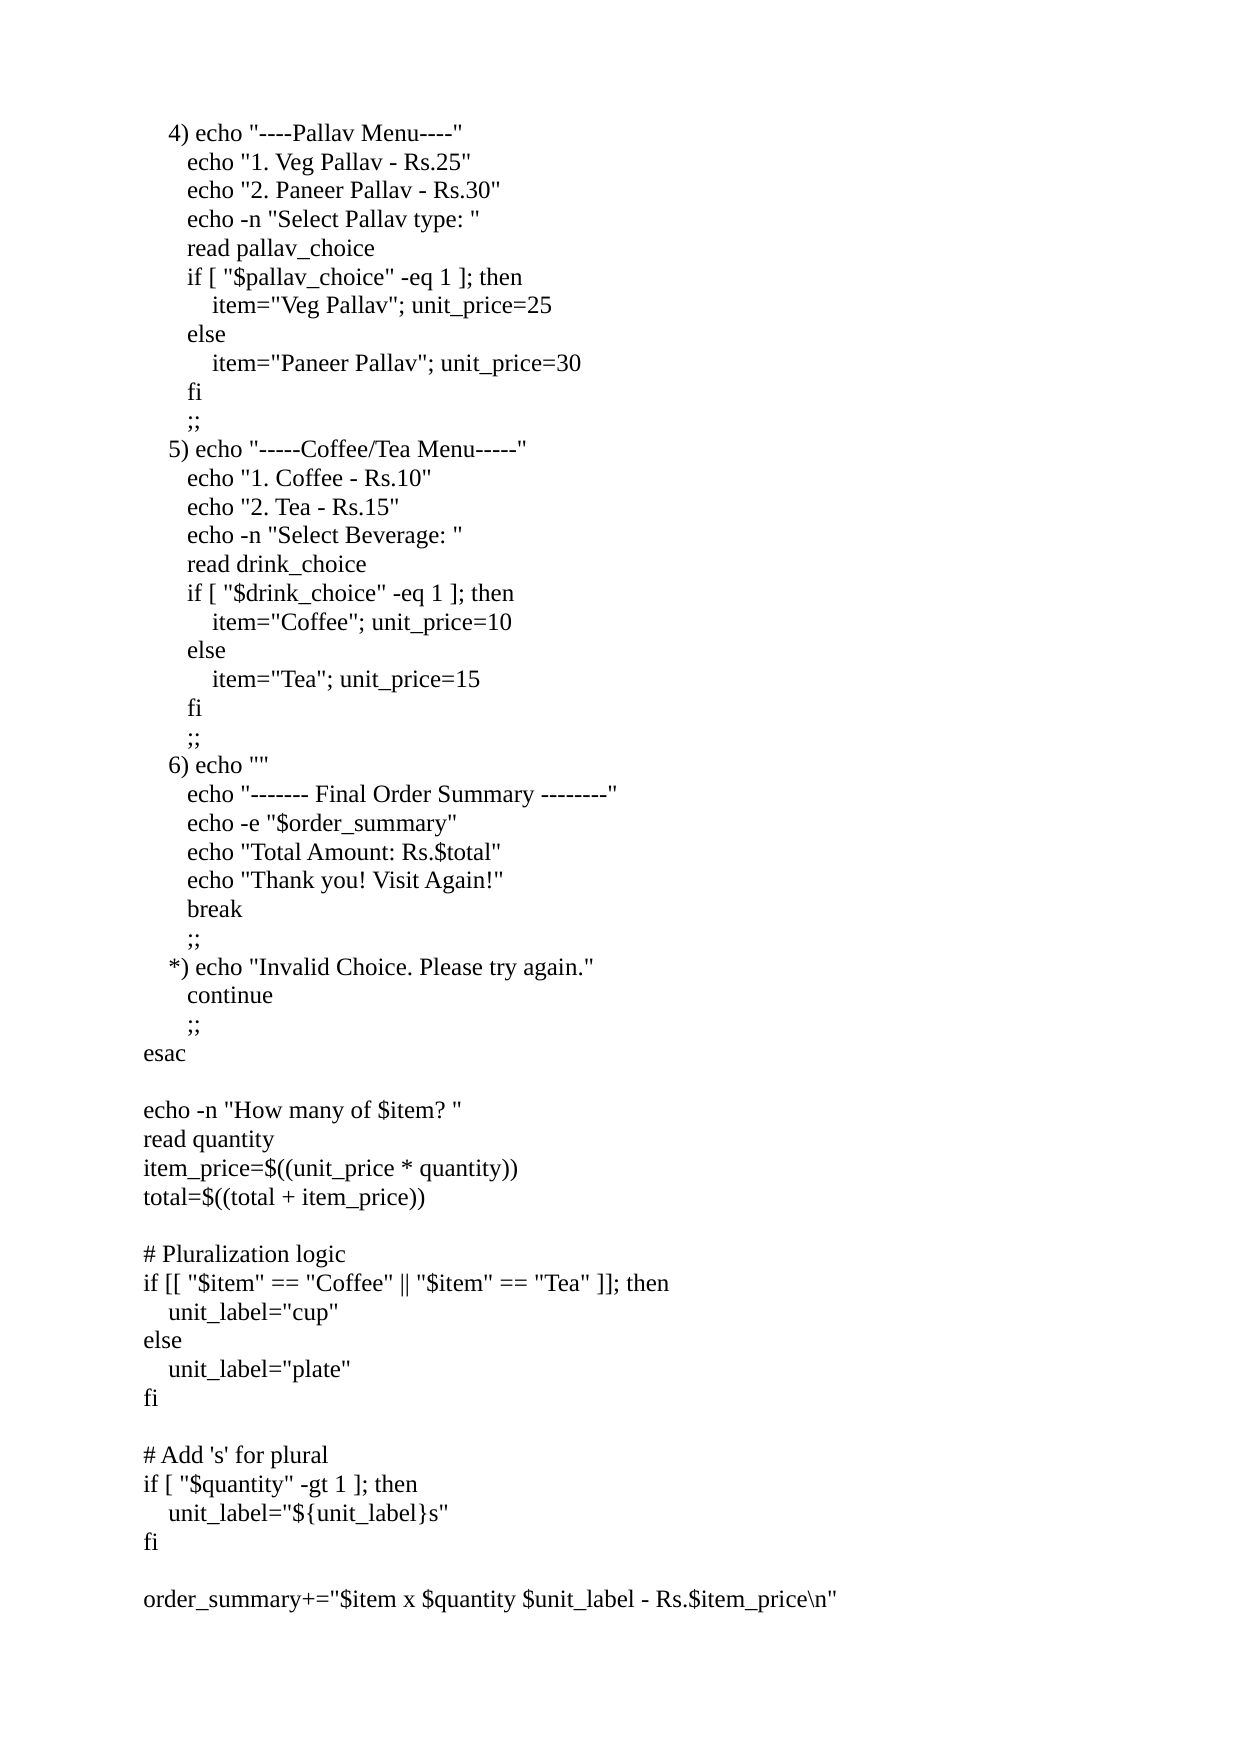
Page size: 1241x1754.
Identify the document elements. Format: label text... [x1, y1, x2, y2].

text echo "2. Tea - Rs.15" [118, 492, 1122, 521]
text unit_label="cup" [118, 1297, 1122, 1326]
text unit_label="plate" [118, 1354, 1122, 1383]
text echo "2. Paneer Pallav - Rs.30" [118, 176, 1122, 204]
text esac [118, 1038, 1122, 1067]
text fi [118, 1383, 1122, 1412]
text ;; [118, 722, 1122, 751]
text echo "Thank you! Visit Again!" [118, 866, 1122, 894]
text 4) echo "----Pallav Menu----" [118, 118, 1122, 147]
text item="Coffee"; unit_price=10 [118, 607, 1122, 636]
text read pallav_choice [118, 233, 1122, 262]
text read drink_choice [118, 549, 1122, 578]
text fi [118, 1527, 1122, 1556]
text else [118, 636, 1122, 664]
text fi [118, 377, 1122, 406]
text echo "1. Veg Pallav - Rs.25" [118, 147, 1122, 176]
text item="Veg Pallav"; unit_price=25 [118, 291, 1122, 319]
text item="Paneer Pallav"; unit_price=30 [118, 348, 1122, 377]
text 5) echo "-----Coffee/Tea Menu-----" [118, 434, 1122, 463]
text echo -n "Select Beverage: " [118, 521, 1122, 549]
text # Add 's' for plural [118, 1441, 1122, 1469]
text read quantity [118, 1124, 1122, 1153]
text # Pluralization logic [118, 1239, 1122, 1268]
text fi [118, 693, 1122, 722]
text echo "1. Coffee - Rs.10" [118, 463, 1122, 492]
text echo "Total Amount: Rs.$total" [118, 837, 1122, 866]
text echo -e "$order_summary" [118, 808, 1122, 837]
text total=$((total + item_price)) [118, 1182, 1122, 1211]
text if [ "$drink_choice" -eq 1 ]; then [118, 578, 1122, 607]
text item="Tea"; unit_price=15 [118, 664, 1122, 693]
text continue [118, 981, 1122, 1009]
text 6) echo "" [118, 751, 1122, 779]
text unit_label="${unit_label}s" [118, 1498, 1122, 1527]
text echo "------- Final Order Summary --------" [118, 779, 1122, 808]
text order_summary+="$item x $quantity $unit_label - Rs.$item_price\n" [118, 1584, 1122, 1613]
text ;; [118, 406, 1122, 434]
text else [118, 319, 1122, 348]
text ;; [118, 923, 1122, 952]
text if [ "$quantity" -gt 1 ]; then [118, 1469, 1122, 1498]
text echo -n "Select Pallav type: " [118, 204, 1122, 233]
text echo -n "How many of $item? " [118, 1096, 1122, 1124]
text if [[ "$item" == "Coffee" || "$item" == "Tea" ]]; then [118, 1268, 1122, 1297]
text item_price=$((unit_price * quantity)) [118, 1153, 1122, 1182]
text if [ "$pallav_choice" -eq 1 ]; then [118, 262, 1122, 291]
text ;; [118, 1009, 1122, 1038]
text else [118, 1326, 1122, 1354]
text break [118, 894, 1122, 923]
text *) echo "Invalid Choice. Please try again." [118, 952, 1122, 981]
